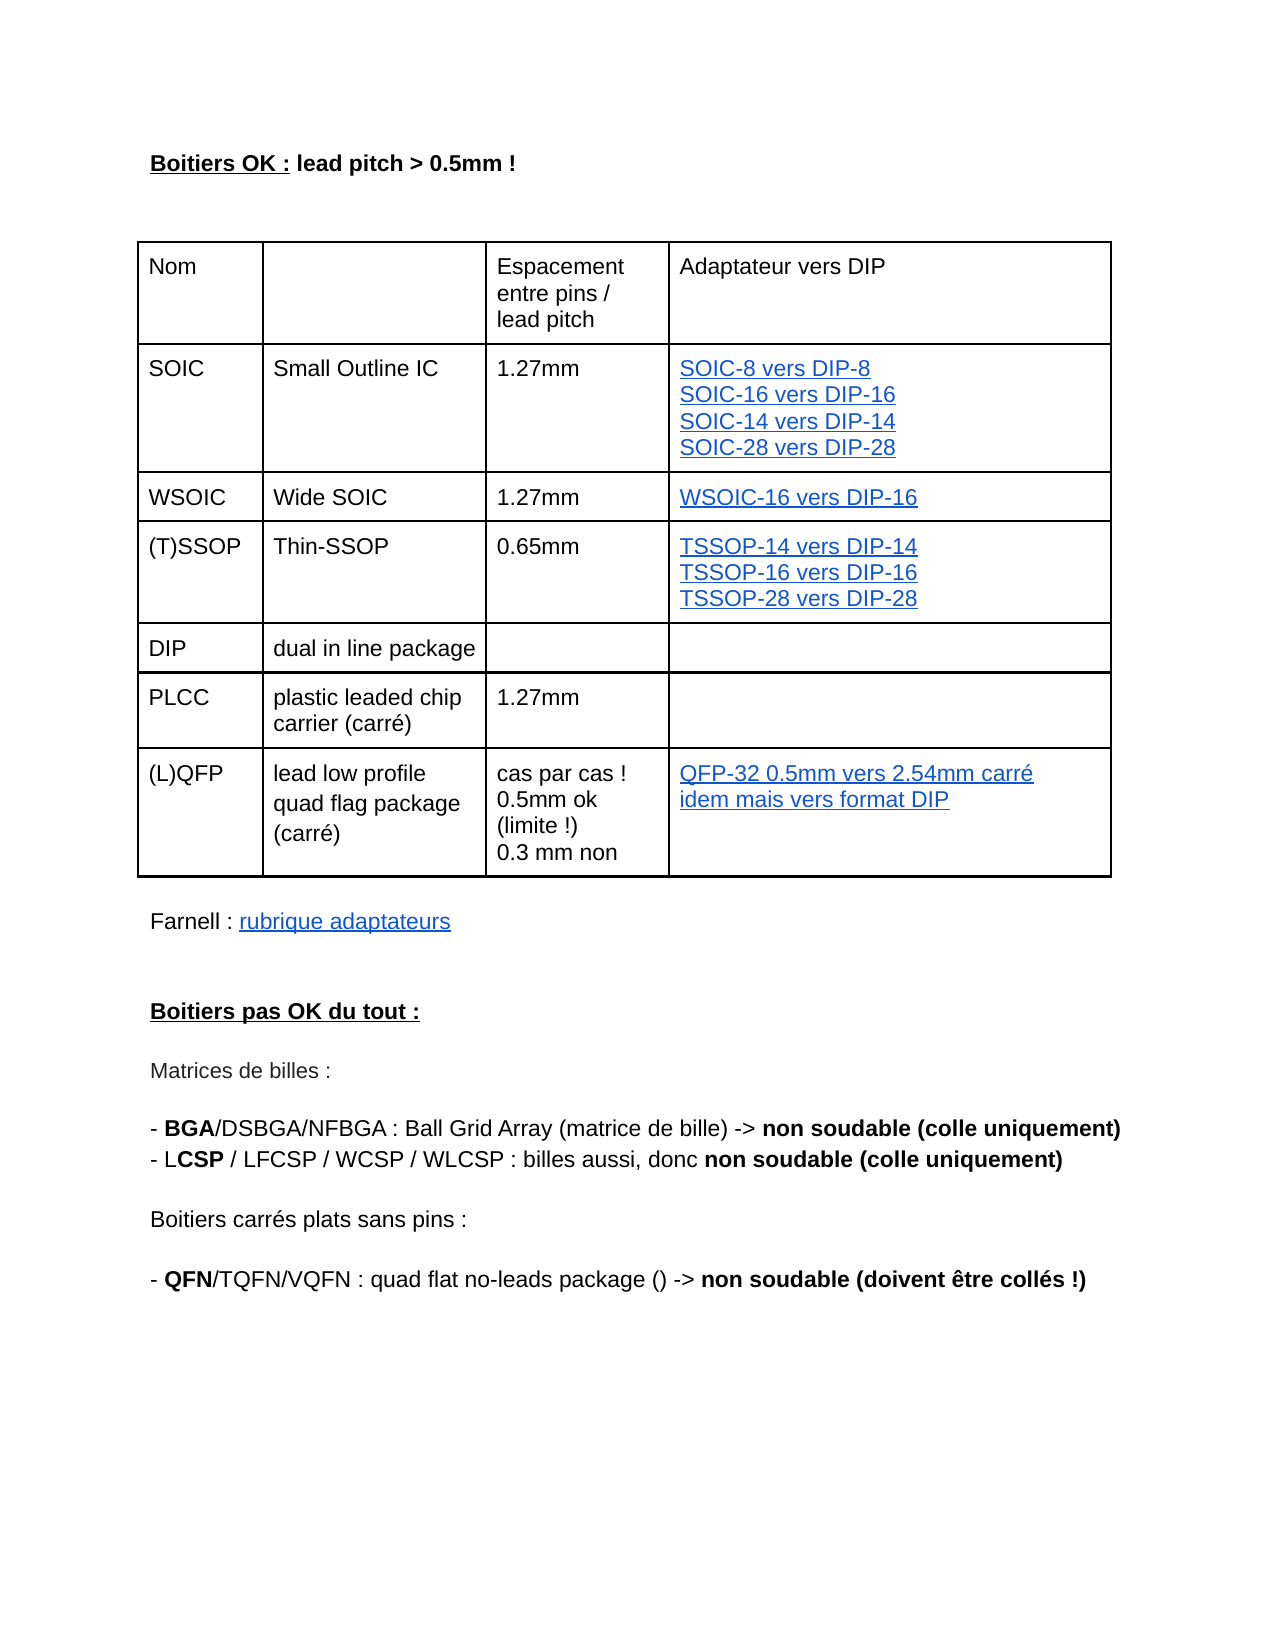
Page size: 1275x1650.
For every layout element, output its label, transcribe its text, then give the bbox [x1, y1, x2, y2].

table_header [264, 243, 485, 343]
table_cell 1.27mm [487, 674, 668, 747]
text Boitiers pas OK du tout : [150, 998, 1125, 1025]
table_cell SOIC-8 vers DIP-8 SOIC-16 vers DIP-16 SOIC-14 vers DIP-14 SOIC-28 vers DIP-28 [670, 345, 1110, 471]
text - QFN/TQFN/VQFN : quad flat no-leads package () -> non soudable (doivent être collés !) [150, 1266, 1125, 1293]
table_header Nom [139, 243, 262, 343]
text Boitiers carrés plats sans pins : [150, 1206, 1125, 1232]
table_header Espacement entre pins / lead pitch [487, 243, 668, 343]
table_cell Thin-SSOP [264, 522, 485, 622]
table_cell [670, 624, 1110, 671]
table_cell SOIC [139, 345, 262, 471]
table_cell cas par cas ! 0.5mm ok (limite !) 0.3 mm non [487, 749, 668, 875]
table_cell (L)QFP [139, 749, 262, 875]
text - LCSP / LFCSP / WCSP / WLCSP : billes aussi, donc non soudable (colle uniquement) [150, 1146, 1125, 1172]
table_cell [487, 624, 668, 671]
table_cell 1.27mm [487, 473, 668, 520]
table_cell plastic leaded chip carrier (carré) [264, 674, 485, 747]
table_header Adaptateur vers DIP [670, 243, 1110, 343]
text Matrices de billes : [150, 1057, 1125, 1083]
table_cell 1.27mm [487, 345, 668, 471]
table_cell lead low profile quad flag package (carré) [264, 749, 485, 875]
table_cell TSSOP-14 vers DIP-14 TSSOP-16 vers DIP-16 TSSOP-28 vers DIP-28 [670, 522, 1110, 622]
table_cell WSOIC-16 vers DIP-16 [670, 473, 1110, 520]
text - BGA/DSBGA/NFBGA : Ball Grid Array (matrice de bille) -> non soudable (colle uniquement) [150, 1115, 1125, 1142]
table_cell Small Outline IC [264, 345, 485, 471]
table_cell 0.65mm [487, 522, 668, 622]
table_cell WSOIC [139, 473, 262, 520]
table_cell Wide SOIC [264, 473, 485, 520]
text Farnell : rubrique adaptateurs [150, 908, 1125, 934]
table_cell DIP [139, 624, 262, 671]
table_cell QFP-32 0.5mm vers 2.54mm carré idem mais vers format DIP [670, 749, 1110, 875]
text Boitiers OK : lead pitch > 0.5mm ! [150, 150, 1125, 176]
table_cell (T)SSOP [139, 522, 262, 622]
table_cell [670, 674, 1110, 747]
table_cell PLCC [139, 674, 262, 747]
table_cell dual in line package [264, 624, 485, 671]
